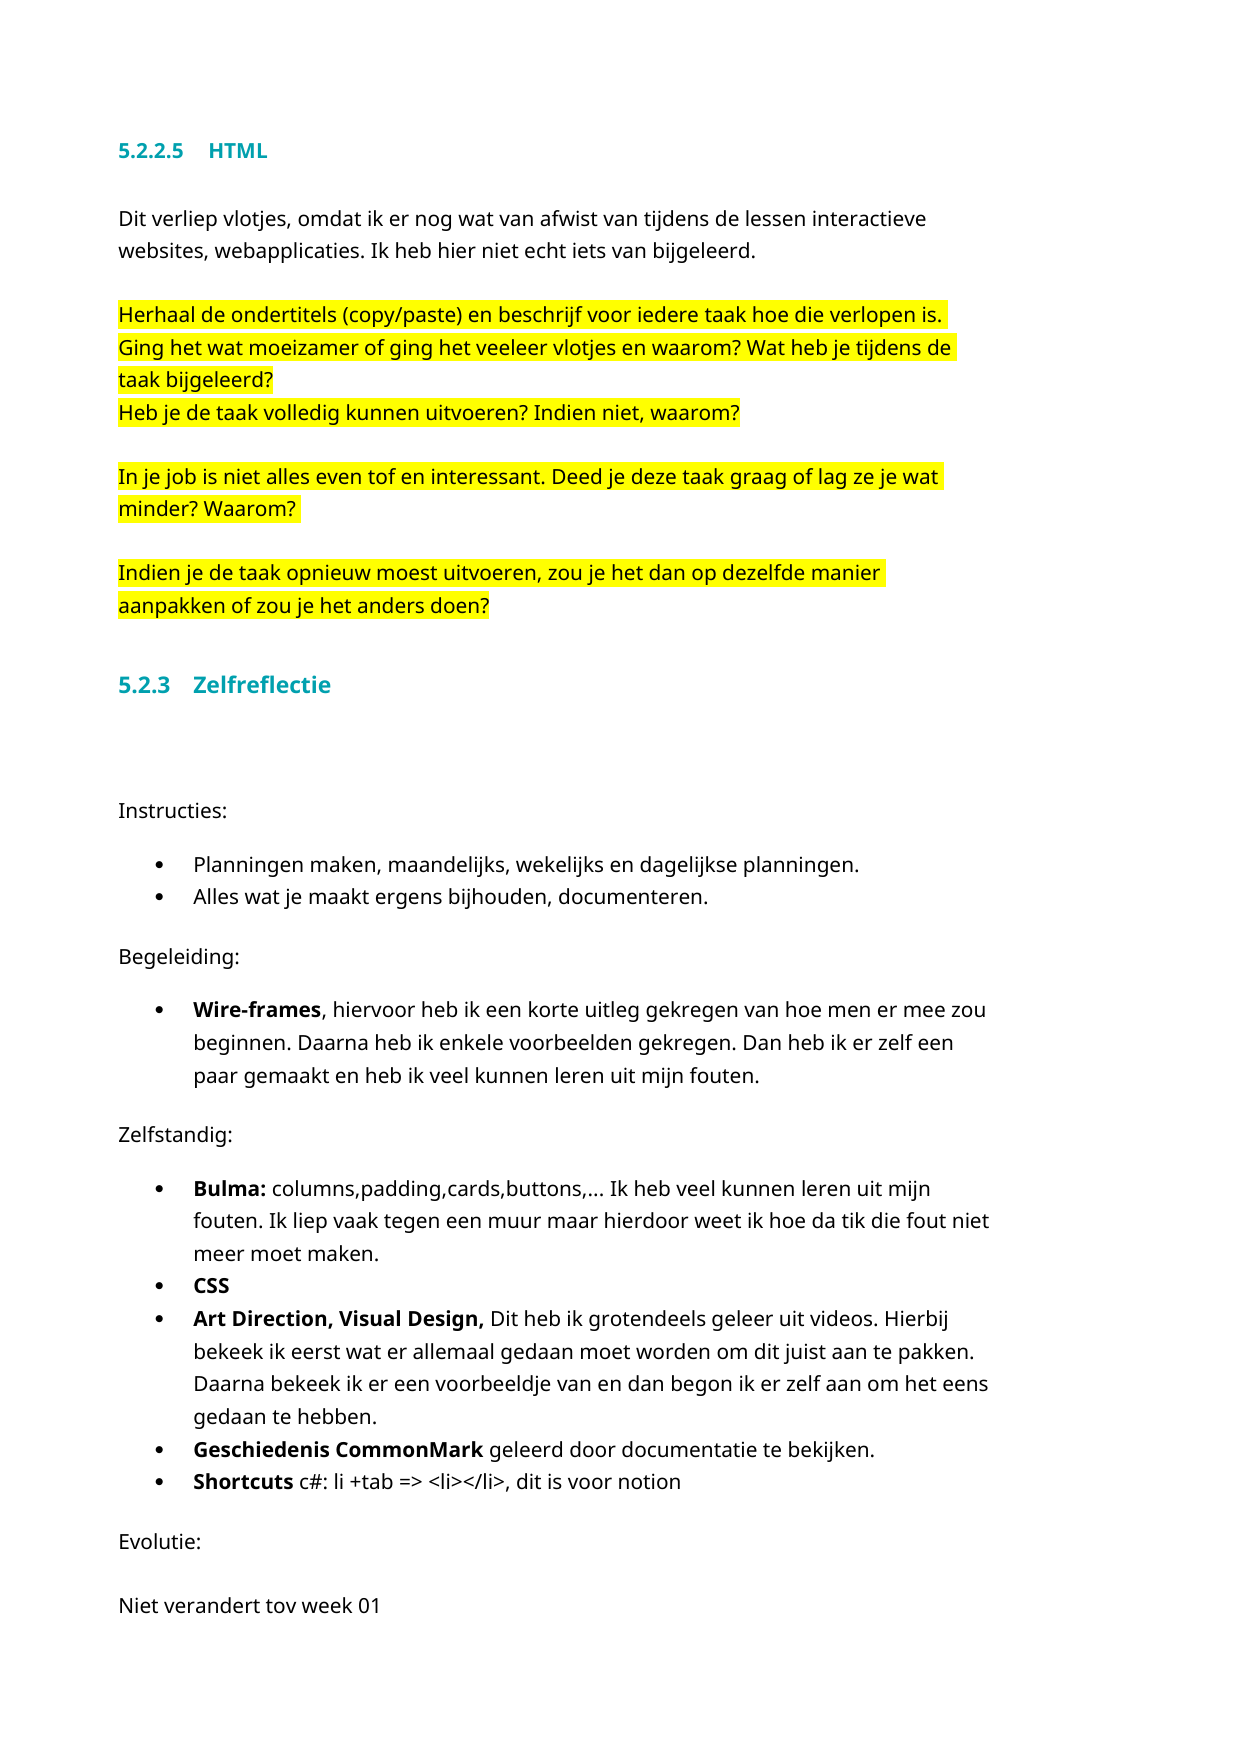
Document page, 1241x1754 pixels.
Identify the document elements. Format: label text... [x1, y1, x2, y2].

list Alles wat je maakt ergens bijhouden, documenteren. [156, 882, 992, 911]
text Herhaal de ondertitels (copy/paste) en beschrijf voor iedere taak hoe die verlopen is. Ging het wat moeizamer of ging het veeleer vlotjes en waarom? Wat heb je tijdens de taak bijgeleerd? Heb je de taak volledig kunnen uitvoeren? Indien niet, waarom? [118, 300, 992, 427]
list Art Direction, Visual Design, Dit heb ik grotendeels geleer uit videos. Hierbij bekeek ik eerst wat er allemaal gedaan moet worden om dit juist aan te pakken. Daarna bekeek ik er een voorbeeldje van en dan begon ik er zelf aan om het eens gedaan te hebben. [156, 1304, 992, 1431]
subtitle Zelfreflectie [118, 669, 992, 701]
text Dit verliep vlotjes, omdat ik er nog wat van afwist van tijdens de lessen interactieve websites, webapplicaties. Ik heb hier niet echt iets van bijgeleerd. [118, 204, 992, 265]
list Wire-frames, hiervoor heb ik een korte uitleg gekregen van hoe men er mee zou beginnen. Daarna heb ik enkele voorbeelden gekregen. Dan heb ik er zelf een paar gemaakt en heb ik veel kunnen leren uit mijn fouten. [156, 996, 992, 1089]
list Planningen maken, maandelijks, wekelijks en dagelijkse planningen. [156, 850, 992, 878]
text Begeleiding: [118, 942, 992, 971]
text Evolutie: [118, 1527, 992, 1555]
list Bulma: columns,padding,cards,buttons,... Ik heb veel kunnen leren uit mijn fouten. Ik liep vaak tegen een muur maar hierdoor weet ik hoe da tik die fout niet meer moet maken. [156, 1174, 992, 1267]
text Instructies: [118, 796, 992, 825]
list Shortcuts c#: li +tab => <li></li>, dit is voor notion [156, 1467, 992, 1496]
text Zelfstandig: [118, 1120, 992, 1149]
text In je job is niet alles even tof en interessant. Deed je deze taak graag of lag ze je wat minder? Waarom? [118, 462, 992, 523]
subtitle HTML [118, 136, 992, 164]
list CSS [156, 1272, 992, 1300]
list Geschiedenis CommonMark geleerd door documentatie te bekijken. [156, 1435, 992, 1463]
text Niet verandert tov week 01 [118, 1591, 992, 1619]
text Indien je de taak opnieuw moest uitvoeren, zou je het dan op dezelfde manier aanpakken of zou je het anders doen? [118, 558, 992, 619]
